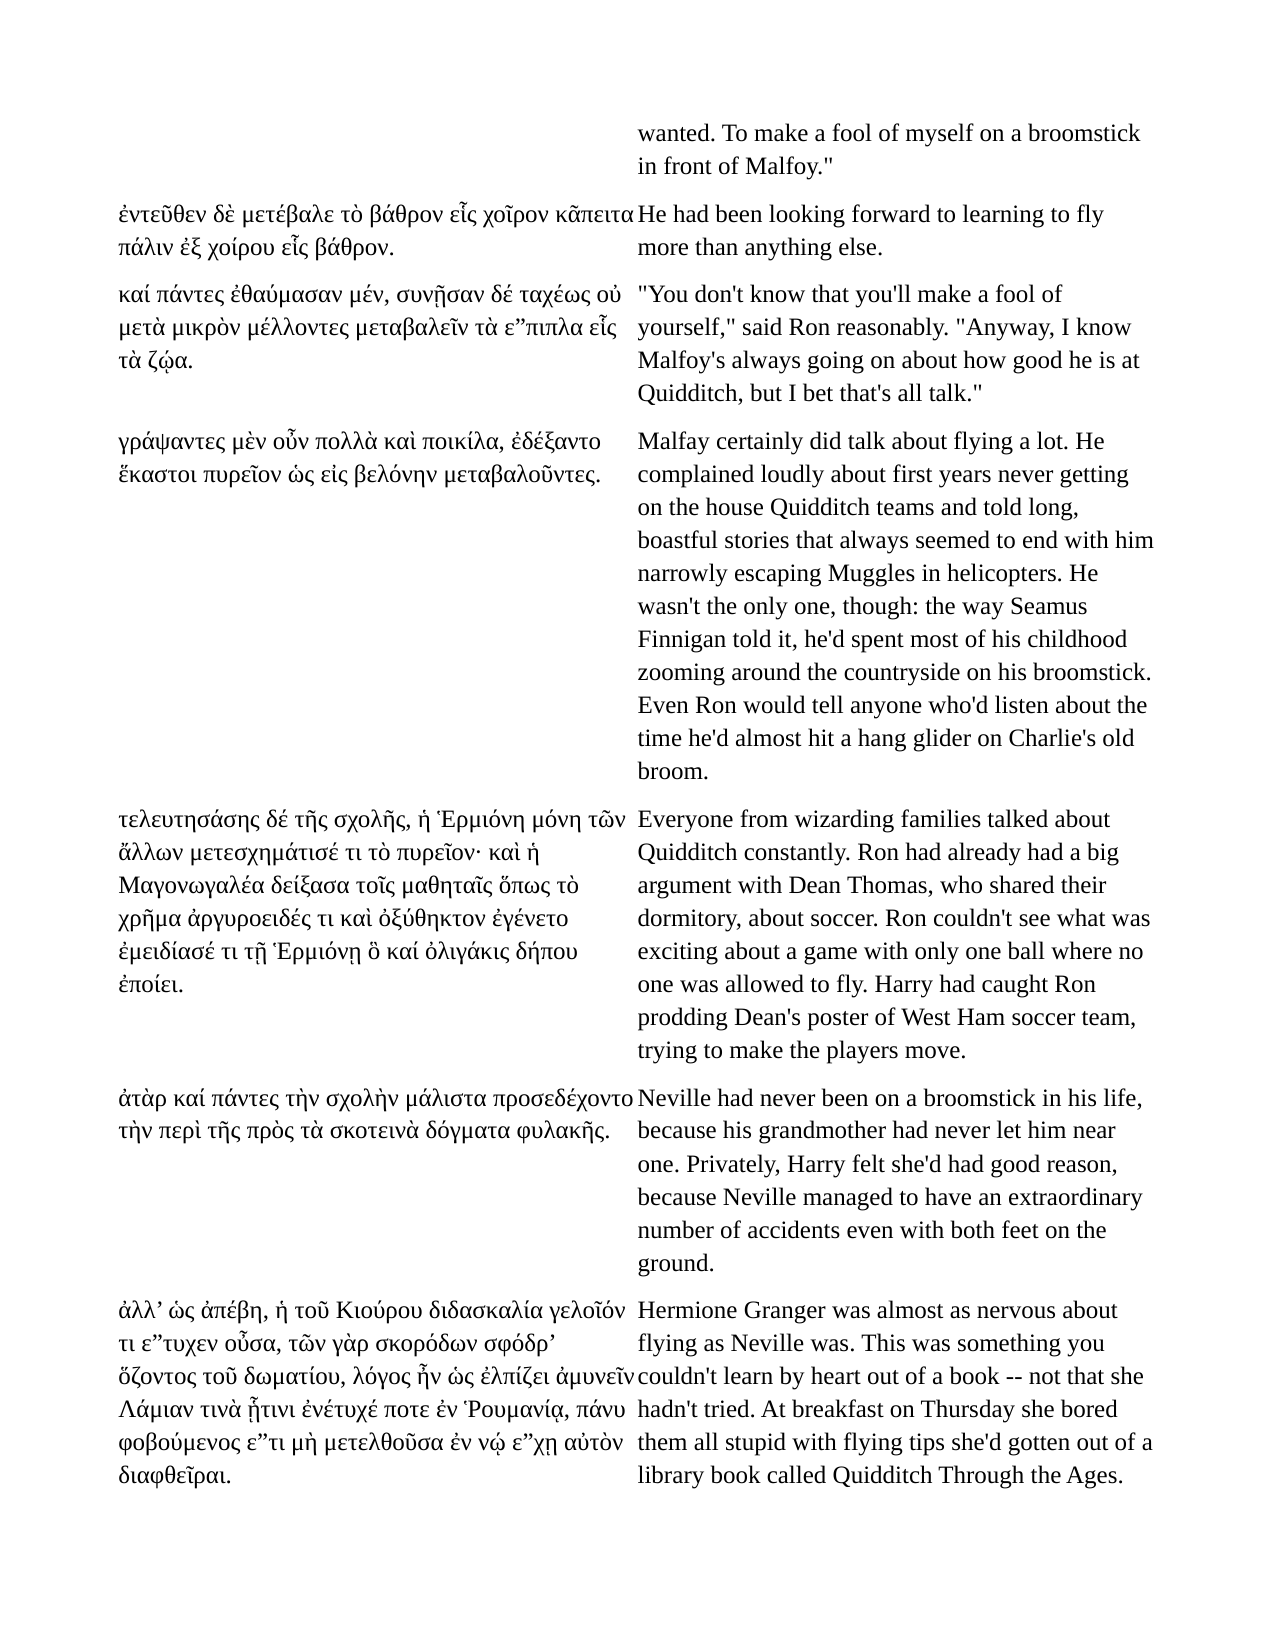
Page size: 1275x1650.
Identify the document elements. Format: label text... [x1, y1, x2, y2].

table_cell Neville had never been on a broomstick in his life, because his grandmother had never let him near one. Privately, Harry felt she'd had good reason, because Neville managed to have an extraordinary number of accidents even with both feet on the ground. [638, 1083, 1157, 1295]
table_cell [118, 118, 637, 199]
table_cell He had been looking forward to learning to fly more than anything else. [638, 199, 1157, 279]
table_cell "You don't know that you'll make a fool of yourself," said Ron reasonably. "Anyway, I know Malfoy's always going on about how good he is at Quidditch, but I bet that's all talk." [638, 279, 1157, 426]
table_cell καί πάντες ἐθαύμασαν μέν, συνῇσαν δέ ταχέως οὐ μετὰ μικρὸν μέλλοντες μεταβαλεῖν τὰ ε”πιπλα εἷς τὰ ζῴα. [118, 279, 637, 426]
table_cell τελευτησάσης δέ τῆς σχολῆς, ἡ Ἑρμιόνη μόνη τῶν ἄλλων μετεσχημάτισέ τι τὸ πυρεῖον· καὶ ἡ Μαγονωγαλέα δείξασα τοῖς μαθηταῖς ὅπως τὸ χρῆμα ἀργυροειδές τι καὶ ὀξύθηκτον ἐγένετο ἐμειδίασέ τι τῇ Ἑρμιόνῃ ὃ καί ὀλιγάκις δήπου ἐποίει. [118, 804, 637, 1083]
table_cell ἀλλ’ ὡς ἀπέβη, ἡ τοῦ Κιούρου διδασκαλία γελοῖόν τι ε”τυχεν οὖσα, τῶν γὰρ σκορόδων σφόδρ’ ὅζοντος τοῦ δωματίου, λόγος ἦν ὡς ἐλπίζει ἀμυνεῖν Λάμιαν τινὰ ᾗτινι ἐνέτυχέ ποτε ἐν Ῥουμανίᾳ, πάνυ φοβούμενος ε”τι μὴ μετελθοῦσα ἐν νῴ ε”χῃ αὐτὸν διαφθεῖραι. [118, 1295, 637, 1508]
table_cell Hermione Granger was almost as nervous about flying as Neville was. This was something you couldn't learn by heart out of a book -- not that she hadn't tried. At breakfast on Thursday she bored them all stupid with flying tips she'd gotten out of a library book called Quidditch Through the Ages. [638, 1295, 1157, 1508]
table_cell Malfay certainly did talk about flying a lot. He complained loudly about first years never getting on the house Quidditch teams and told long, boastful stories that always seemed to end with him narrowly escaping Muggles in helicopters. He wasn't the only one, though: the way Seamus Finnigan told it, he'd spent most of his childhood zooming around the countryside on his broomstick. Even Ron would tell anyone who'd listen about the time he'd almost hit a hang glider on Charlie's old broom. [638, 426, 1157, 804]
table_cell wanted. To make a fool of myself on a broomstick in front of Malfoy." [638, 118, 1157, 199]
table_cell Everyone from wizarding families talked about Quidditch constantly. Ron had already had a big argument with Dean Thomas, who shared their dormitory, about soccer. Ron couldn't see what was exciting about a game with only one ball where no one was allowed to fly. Harry had caught Ron prodding Dean's poster of West Ham soccer team, trying to make the players move. [638, 804, 1157, 1083]
table_cell γράψαντες μὲν οὖν πολλὰ καὶ ποικίλα, ἐδέξαντο ἕκαστοι πυρεῖον ὡς εἰς βελόνην μεταβαλοῦντες. [118, 426, 637, 804]
table_cell ἐντεῦθεν δὲ μετέβαλε τὸ βάθρον εἷς χοῖρον κᾶπειτα πάλιν ἐξ χοίρου εἷς βάθρον. [118, 199, 637, 279]
table_cell ἀτὰρ καί πάντες τὴν σχολὴν μάλιστα προσεδέχοντο τὴν περὶ τῆς πρὸς τὰ σκοτεινὰ δόγματα φυλακῆς. [118, 1083, 637, 1295]
